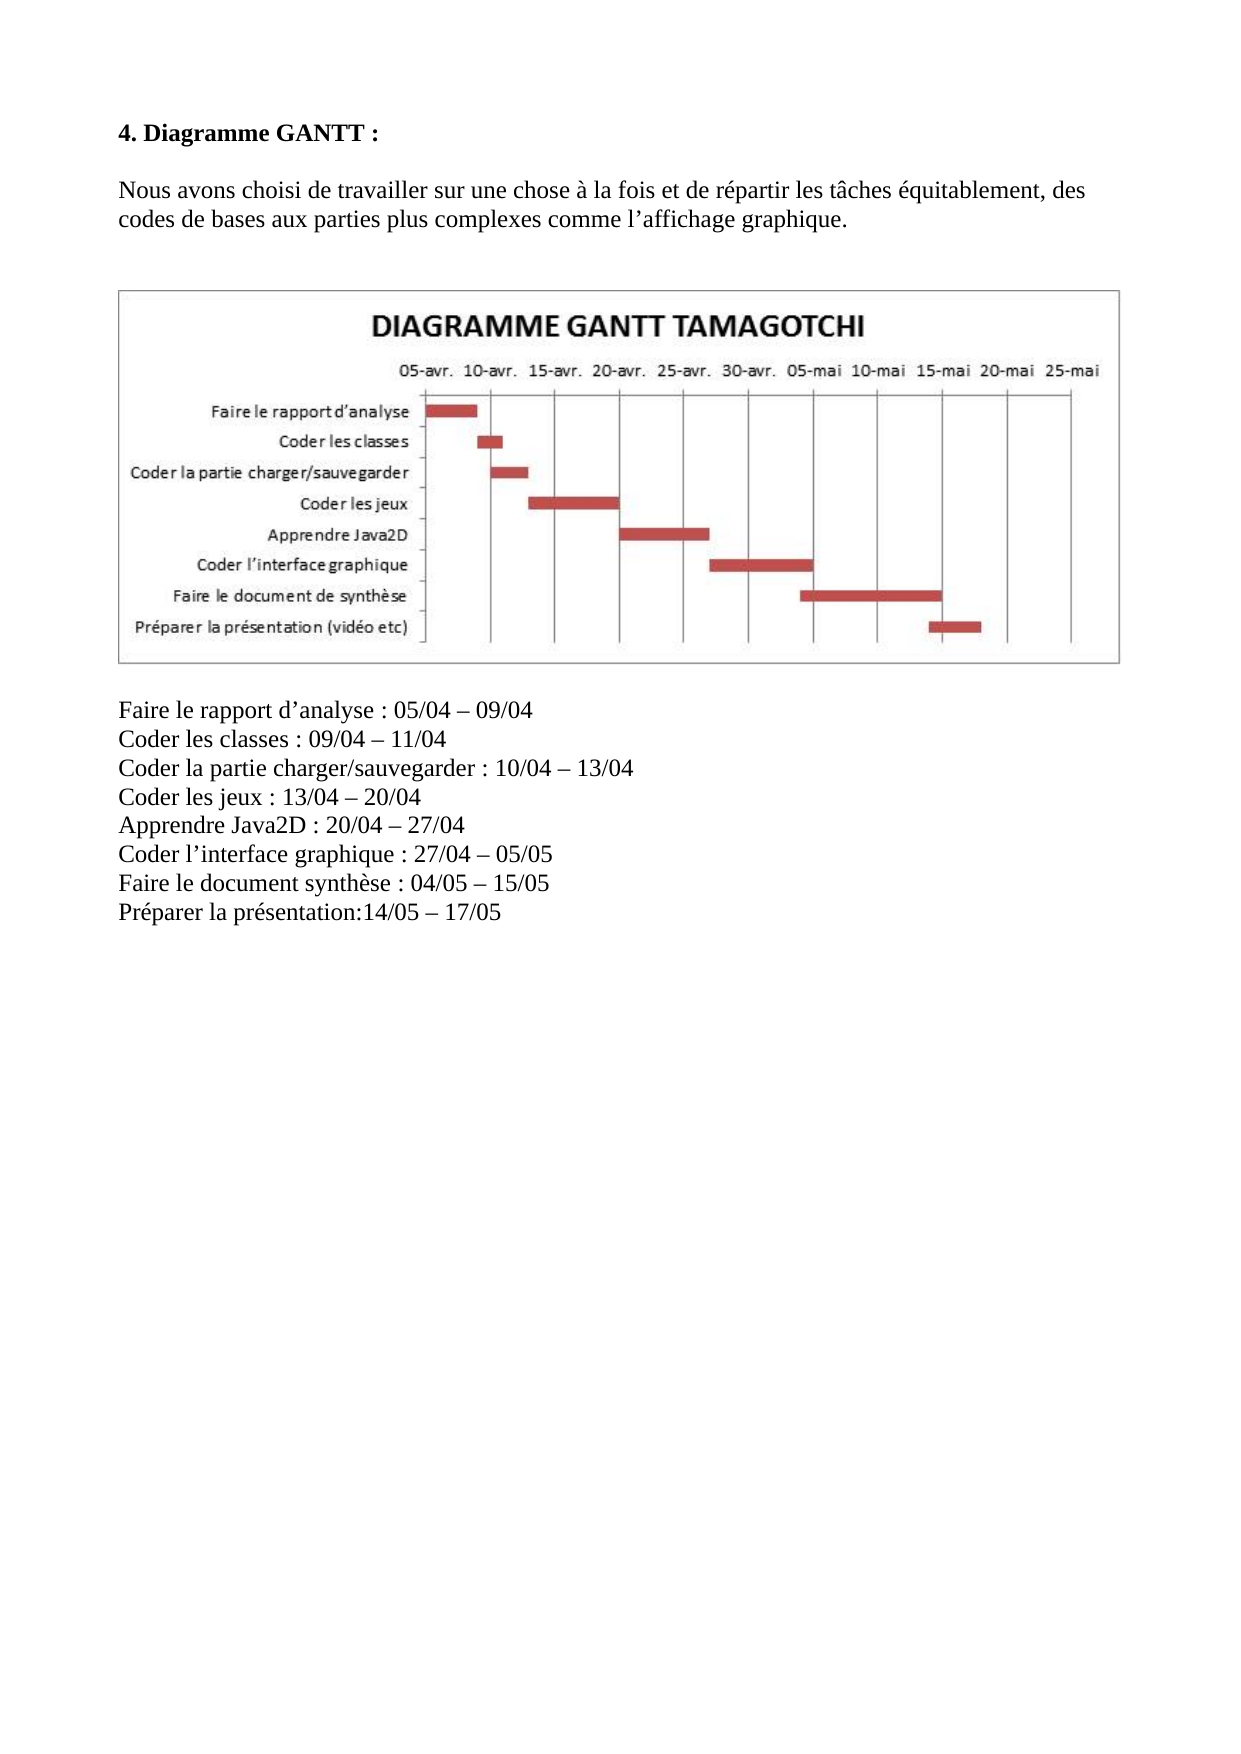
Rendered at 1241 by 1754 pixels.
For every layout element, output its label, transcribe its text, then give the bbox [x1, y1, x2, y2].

text Coder les classes : 09/04 – 11/04 [118, 724, 1122, 753]
text Faire le document synthèse : 04/05 – 15/05 [118, 868, 1122, 897]
text Faire le rapport d’analyse : 05/04 – 09/04 [118, 695, 1122, 724]
text Apprendre Java2D : 20/04 – 27/04 [118, 810, 1122, 839]
text Coder les jeux : 13/04 – 20/04 [118, 782, 1122, 810]
text 4. Diagramme GANTT : [118, 118, 1122, 147]
text Nous avons choisi de travailler sur une chose à la fois et de répartir les tâches équitablement, des codes de bases aux parties plus complexes comme l’affichage graphique. [118, 176, 1122, 233]
picture [118, 290, 1123, 667]
text Coder la partie charger/sauvegarder : 10/04 – 13/04 [118, 753, 1122, 782]
text Préparer la présentation:14/05 – 17/05 [118, 897, 1122, 925]
text Coder l’interface graphique : 27/04 – 05/05 [118, 839, 1122, 868]
